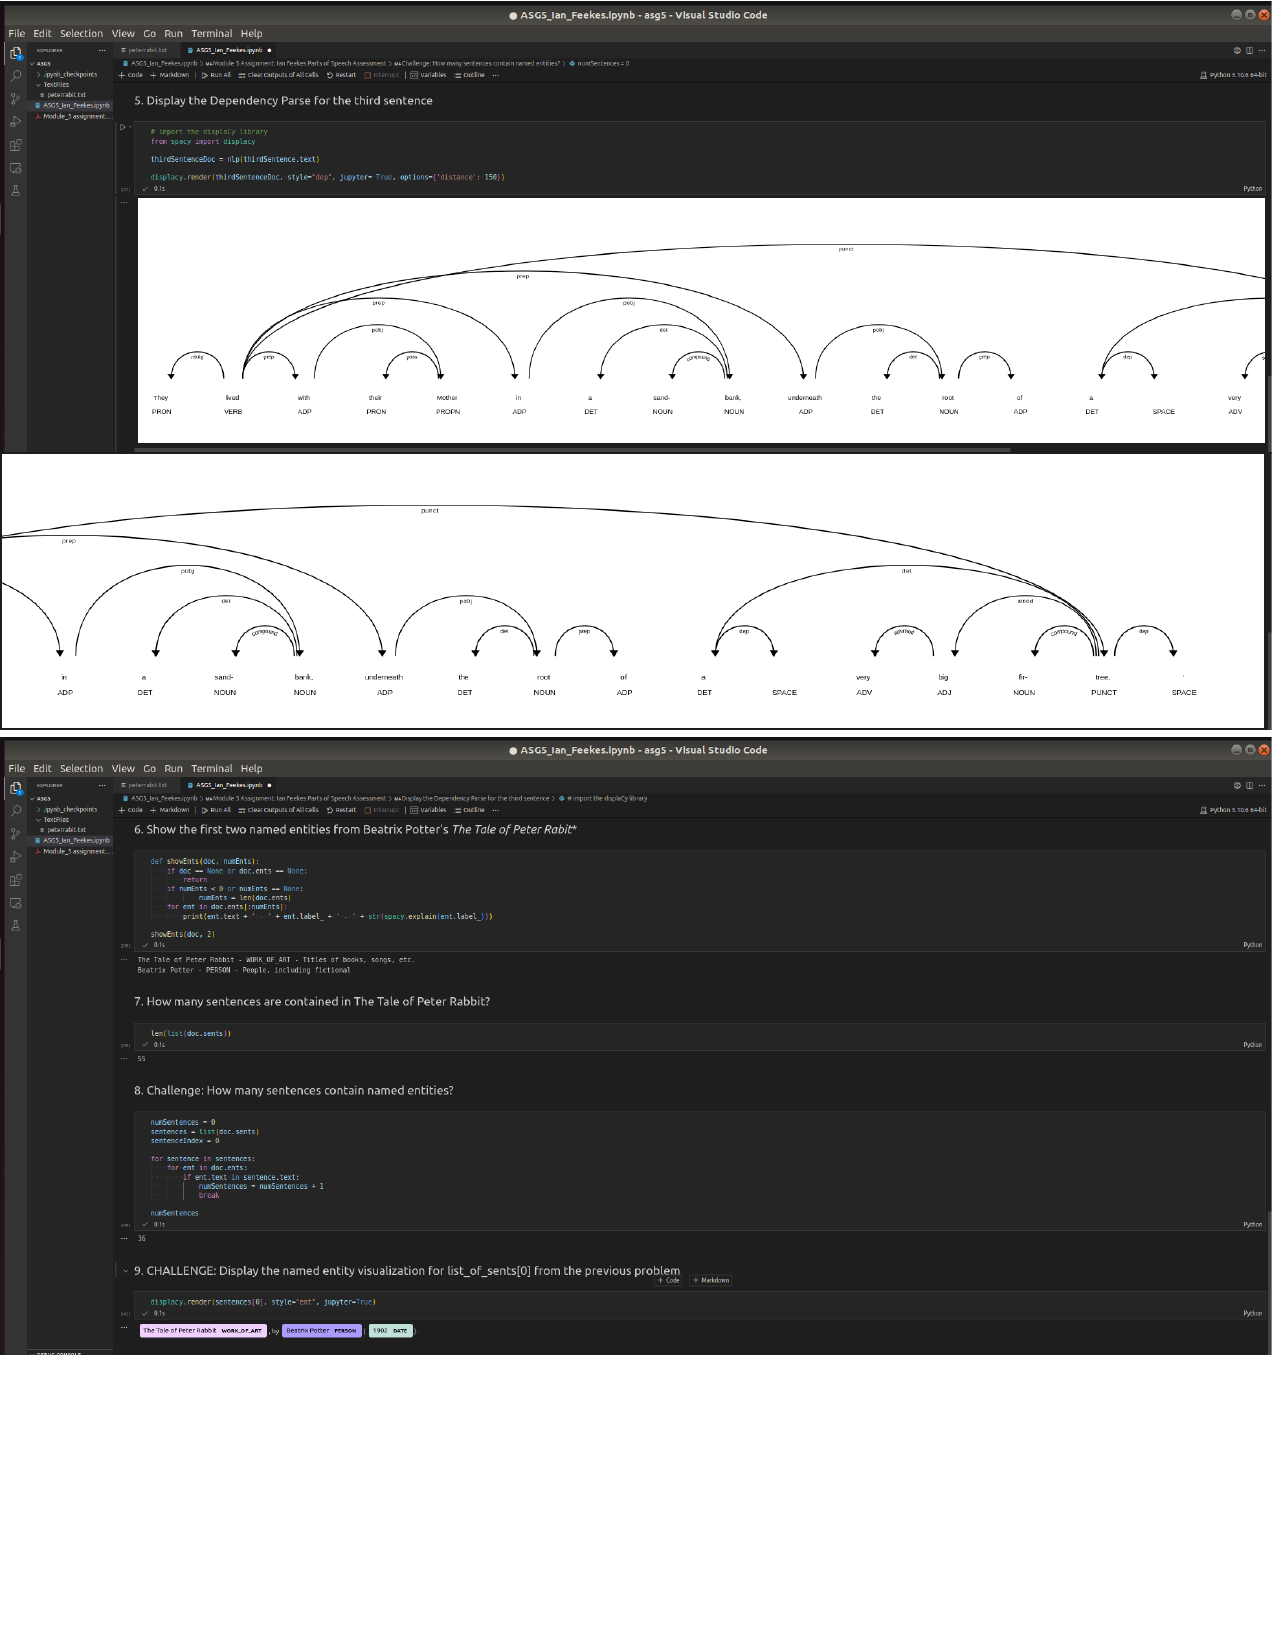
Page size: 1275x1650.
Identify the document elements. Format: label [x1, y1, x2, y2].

picture [0, 737, 1272, 1355]
picture [0, 1, 1272, 730]
